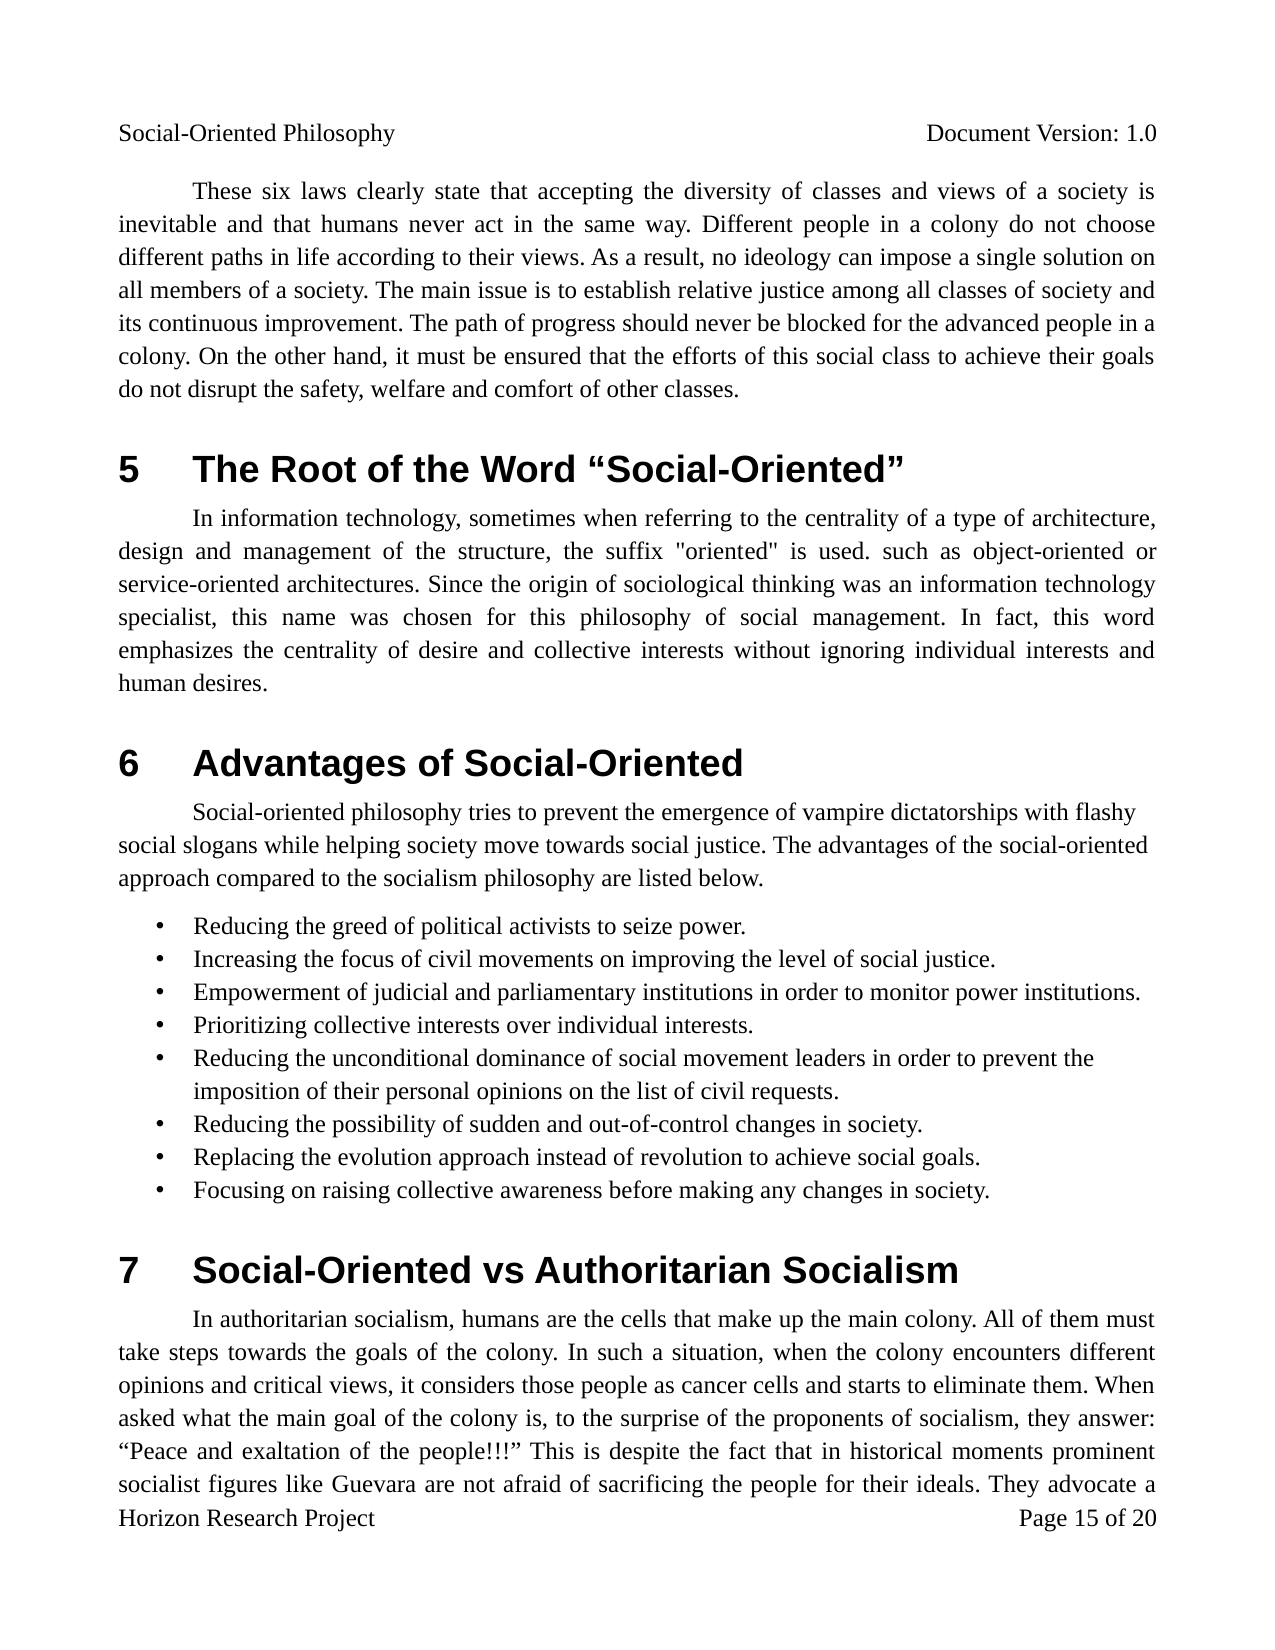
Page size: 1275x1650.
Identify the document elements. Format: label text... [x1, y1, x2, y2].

list Replacing the evolution approach instead of revolution to achieve social goals. [156, 1142, 1157, 1171]
list Reducing the possibility of sudden and out-of-control changes in society. [156, 1109, 1157, 1138]
subtitle Advantages of Social-Oriented [118, 741, 1157, 784]
text These six laws clearly state that accepting the diversity of classes and views of a society is inevitable and that humans never act in the same way. Different people in a colony do not choose different paths in life according to their views. As a result, no ideology can impose a single solution on all members of a society. The main issue is to establish relative justice among all classes of society and its continuous improvement. The path of progress should never be blocked for the advanced people in a colony. On the other hand, it must be ensured that the efforts of this social class to achieve their goals do not disrupt the safety, welfare and comfort of other classes. [118, 176, 1157, 403]
subtitle The Root of the Word “Social-Oriented” [118, 447, 1157, 491]
list Increasing the focus of civil movements on improving the level of social justice. [156, 944, 1157, 972]
list Prioritizing collective interests over individual interests. [156, 1010, 1157, 1038]
text Social-oriented philosophy tries to prevent the emergence of vampire dictatorships with flashy social slogans while helping society move towards social justice. The advantages of the social-oriented approach compared to the socialism philosophy are listed below. [118, 797, 1157, 892]
list Focusing on raising collective awareness before making any changes in society. [156, 1175, 1157, 1204]
text In authoritarian socialism, humans are the cells that make up the main colony. All of them must take steps towards the goals of the colony. In such a situation, when the colony encounters different opinions and critical views, it considers those people as cancer cells and starts to eliminate them. When asked what the main goal of the colony is, to the surprise of the proponents of socialism, they answer: “Peace and exaltation of the people!!!” This is despite the fact that in historical moments prominent socialist figures like Guevara are not afraid of sacrificing the people for their ideals. They advocate a [118, 1304, 1157, 1497]
text In information technology, sometimes when referring to the centrality of a type of architecture, design and management of the structure, the suffix "oriented" is used. such as object-oriented or service-oriented architectures. Since the origin of sociological thinking was an information technology specialist, this name was chosen for this philosophy of social management. In fact, this word emphasizes the centrality of desire and collective interests without ignoring individual interests and human desires. [118, 503, 1157, 697]
list Reducing the unconditional dominance of social movement leaders in order to prevent the imposition of their personal opinions on the list of civil requests. [156, 1043, 1157, 1104]
list Reducing the greed of political activists to seize power. [156, 911, 1157, 939]
list Empowerment of judicial and parliamentary institutions in order to monitor power institutions. [156, 977, 1157, 1006]
subtitle Social-Oriented vs Authoritarian Socialism [118, 1247, 1157, 1291]
